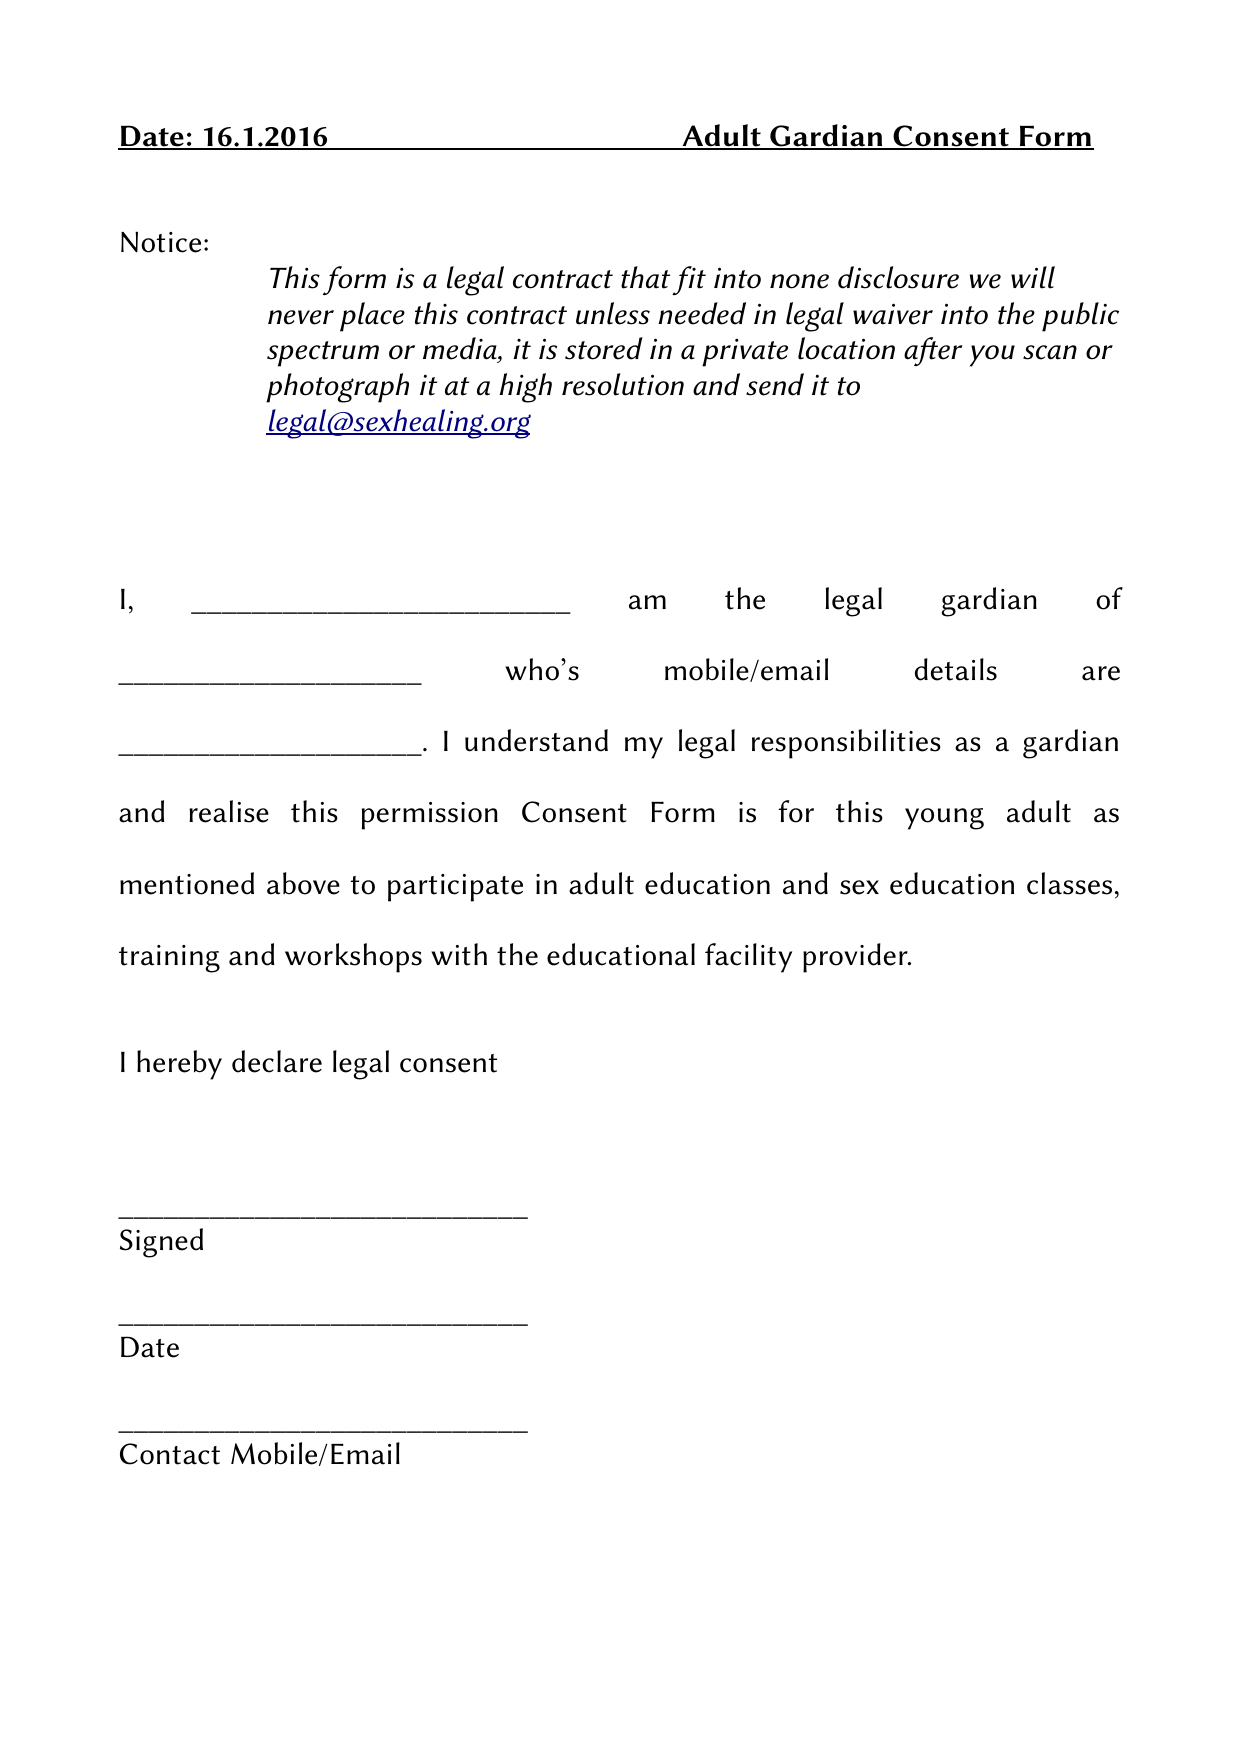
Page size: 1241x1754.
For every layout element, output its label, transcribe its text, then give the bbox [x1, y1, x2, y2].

text Date [118, 1329, 1122, 1365]
text Date: 16.1.2016 Adult Gardian Consent Form [118, 118, 1122, 154]
text I hereby declare legal consent [118, 1044, 1122, 1080]
text I, _________________________ am the legal gardian of ____________________ who’s mobile/email details are ____________________. I understand my legal responsibilities as a gardian and realise this permission Consent Form is for this young adult as mentioned above to participate in adult education and sex education classes, training and workshops with the educational facility provider. [118, 581, 1122, 973]
text Signed [118, 1222, 1122, 1258]
text Notice: [118, 225, 1122, 261]
text Contact Mobile/Email [118, 1436, 1122, 1472]
text ___________________________ [118, 1294, 1122, 1329]
text ___________________________ [118, 1401, 1122, 1436]
text This form is a legal contract that fit into none disclosure we will never place this contract unless needed in legal waiver into the public spectrum or media, it is stored in a private location after you scan or photograph it at a high resolution and send it to legal@sexhealing.org [266, 261, 1122, 439]
text ___________________________ [118, 1187, 1122, 1222]
